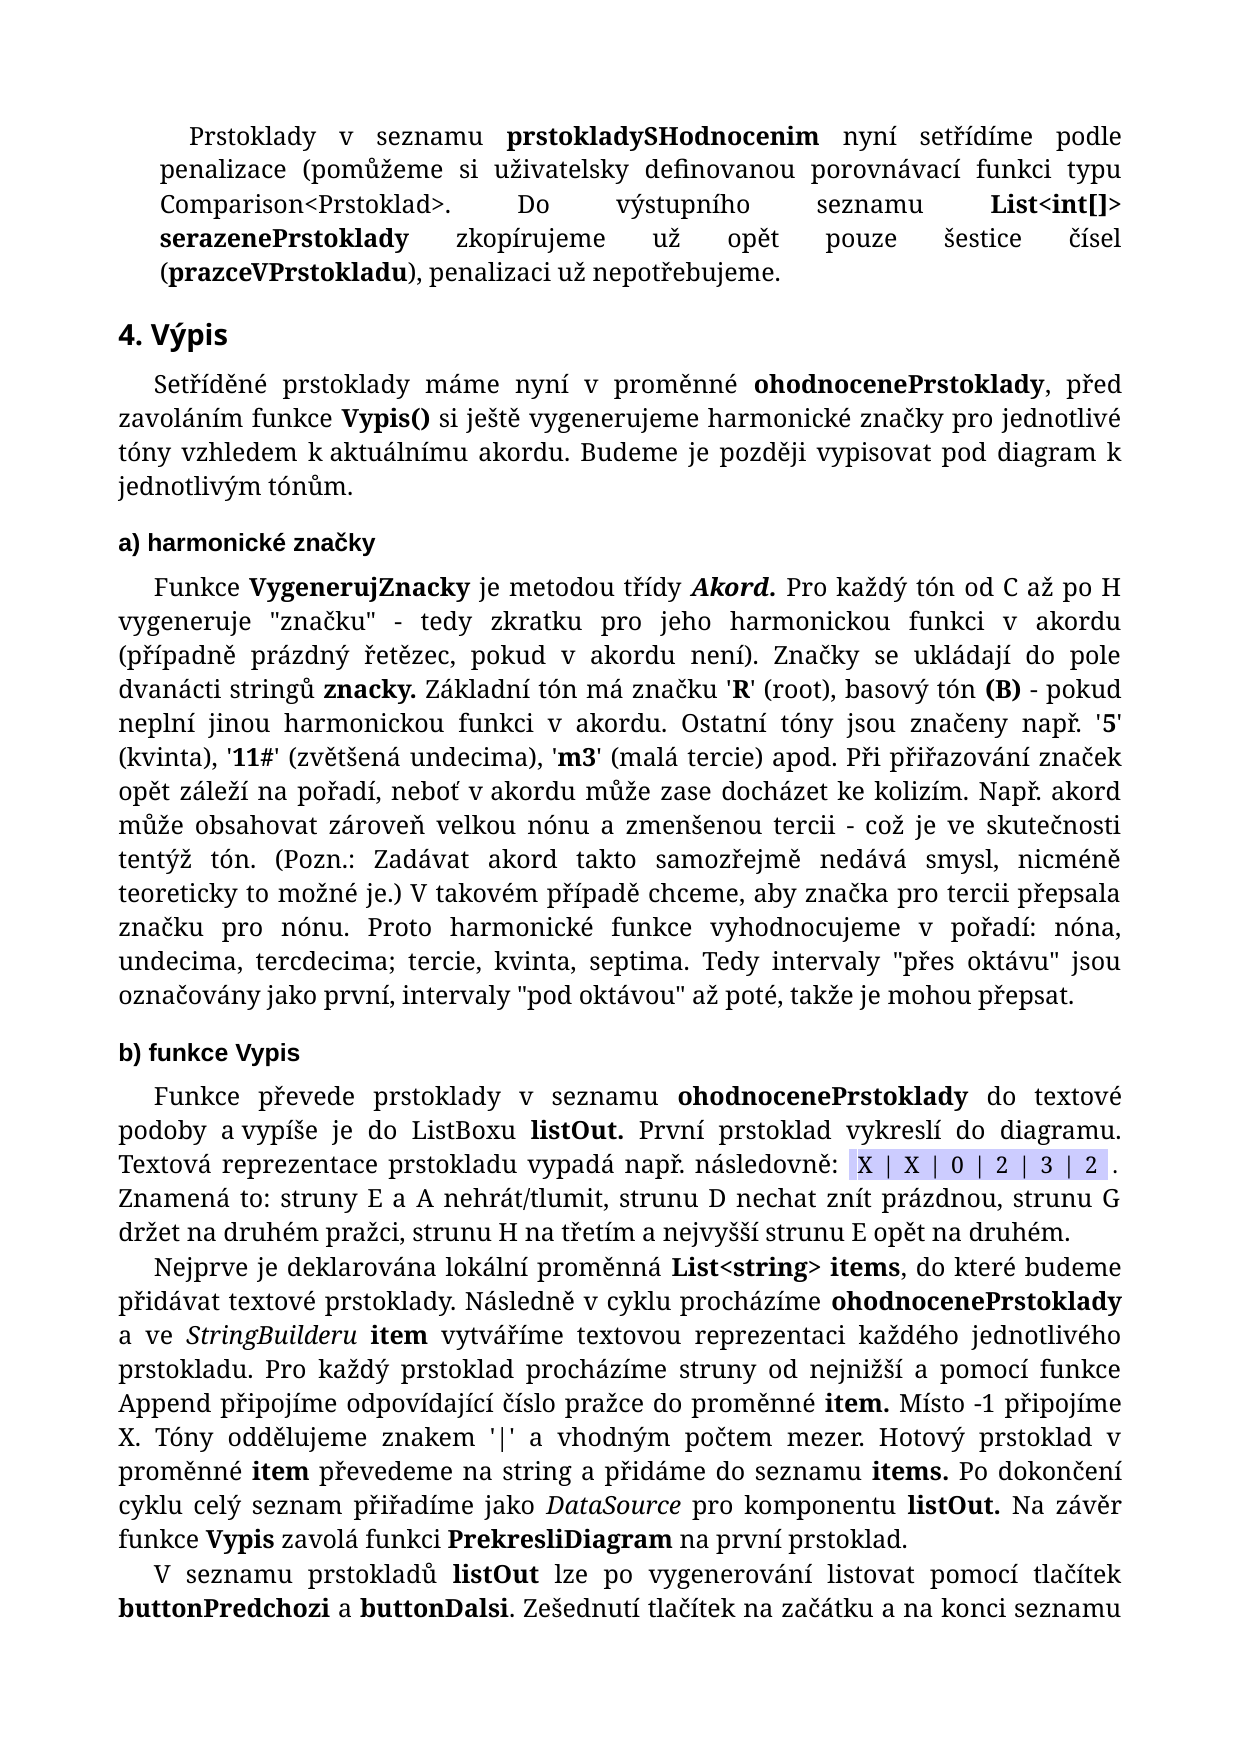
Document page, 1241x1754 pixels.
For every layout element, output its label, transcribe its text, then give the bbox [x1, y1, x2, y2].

subtitle b) funkce Vypis [118, 1038, 1122, 1066]
text Prstoklady v seznamu prstokladySHodnocenim nyní setřídíme podle penalizace (pomůžeme si uživatelsky definovanou porovnávací funkci typu Comparison<Prstoklad>. Do výstupního seznamu List<int[]> serazenePrstoklady zkopírujeme už opět pouze šestice čísel (prazceVPrstokladu), penalizaci už nepotřebujeme. [159, 118, 1122, 288]
subtitle a) harmonické značky [118, 528, 1122, 557]
text Funkce převede prstoklady v seznamu ohodnocenePrstoklady do textové podoby a vypíše je do ListBoxu listOut. První prstoklad vykreslí do diagramu. Textová reprezentace prstokladu vypadá např. následovně: X | X | 0 | 2 | 3 | 2 . Znamená to: struny E a A nehrát/tlumit, strunu D nechat znít prázdnou, strunu G držet na druhém pražci, strunu H na třetím a nejvyšší strunu E opět na druhém. [118, 1079, 1122, 1249]
text V seznamu prstokladů listOut lze po vygenerování listovat pomocí tlačítek buttonPredchozi a buttonDalsi. Zešednutí tlačítek na začátku a na konci seznamu [118, 1557, 1122, 1625]
subtitle 4. Výpis [118, 314, 1122, 354]
text Setříděné prstoklady máme nyní v proměnné ohodnocenePrstoklady, před zavoláním funkce Vypis() si ještě vygenerujeme harmonické značky pro jednotlivé tóny vzhledem k aktuálnímu akordu. Budeme je později vypisovat pod diagram k jednotlivým tónům. [118, 366, 1122, 502]
text Nejprve je deklarována lokální proměnná List<string> items, do které budeme přidávat textové prstoklady. Následně v cyklu procházíme ohodnocenePrstoklady a ve StringBuilderu item vytváříme textovou reprezentaci každého jednotlivého prstokladu. Pro každý prstoklad procházíme struny od nejnižší a pomocí funkce Append připojíme odpovídající číslo pražce do proměnné item. Místo -1 připojíme X. Tóny oddělujeme znakem '|' a vhodným počtem mezer. Hotový prstoklad v proměnné item převedeme na string a přidáme do seznamu items. Po dokončení cyklu celý seznam přiřadíme jako DataSource pro komponentu listOut. Na závěr funkce Vypis zavolá funkci PrekresliDiagram na první prstoklad. [118, 1249, 1122, 1556]
text Funkce VygenerujZnacky je metodou třídy Akord. Pro každý tón od C až po H vygeneruje "značku" - tedy zkratku pro jeho harmonickou funkci v akordu (případně prázdný řetězec, pokud v akordu není). Značky se ukládají do pole dvanácti stringů znacky. Základní tón má značku 'R' (root), basový tón (B) - pokud neplní jinou harmonickou funkci v akordu. Ostatní tóny jsou značeny např. '5' (kvinta), '11#' (zvětšená undecima), 'm3' (malá tercie) apod. Při přiřazování značek opět záleží na pořadí, neboť v akordu může zase docházet ke kolizím. Např. akord může obsahovat zároveň velkou nónu a zmenšenou tercii - což je ve skutečnosti tentýž tón. (Pozn.: Zadávat akord takto samozřejmě nedává smysl, nicméně teoreticky to možné je.) V takovém případě chceme, aby značka pro tercii přepsala značku pro nónu. Proto harmonické funkce vyhodnocujeme v pořadí: nóna, undecima, tercdecima; tercie, kvinta, septima. Tedy intervaly "přes oktávu" jsou označovány jako první, intervaly "pod oktávou" až poté, takže je mohou přepsat. [118, 569, 1122, 1012]
